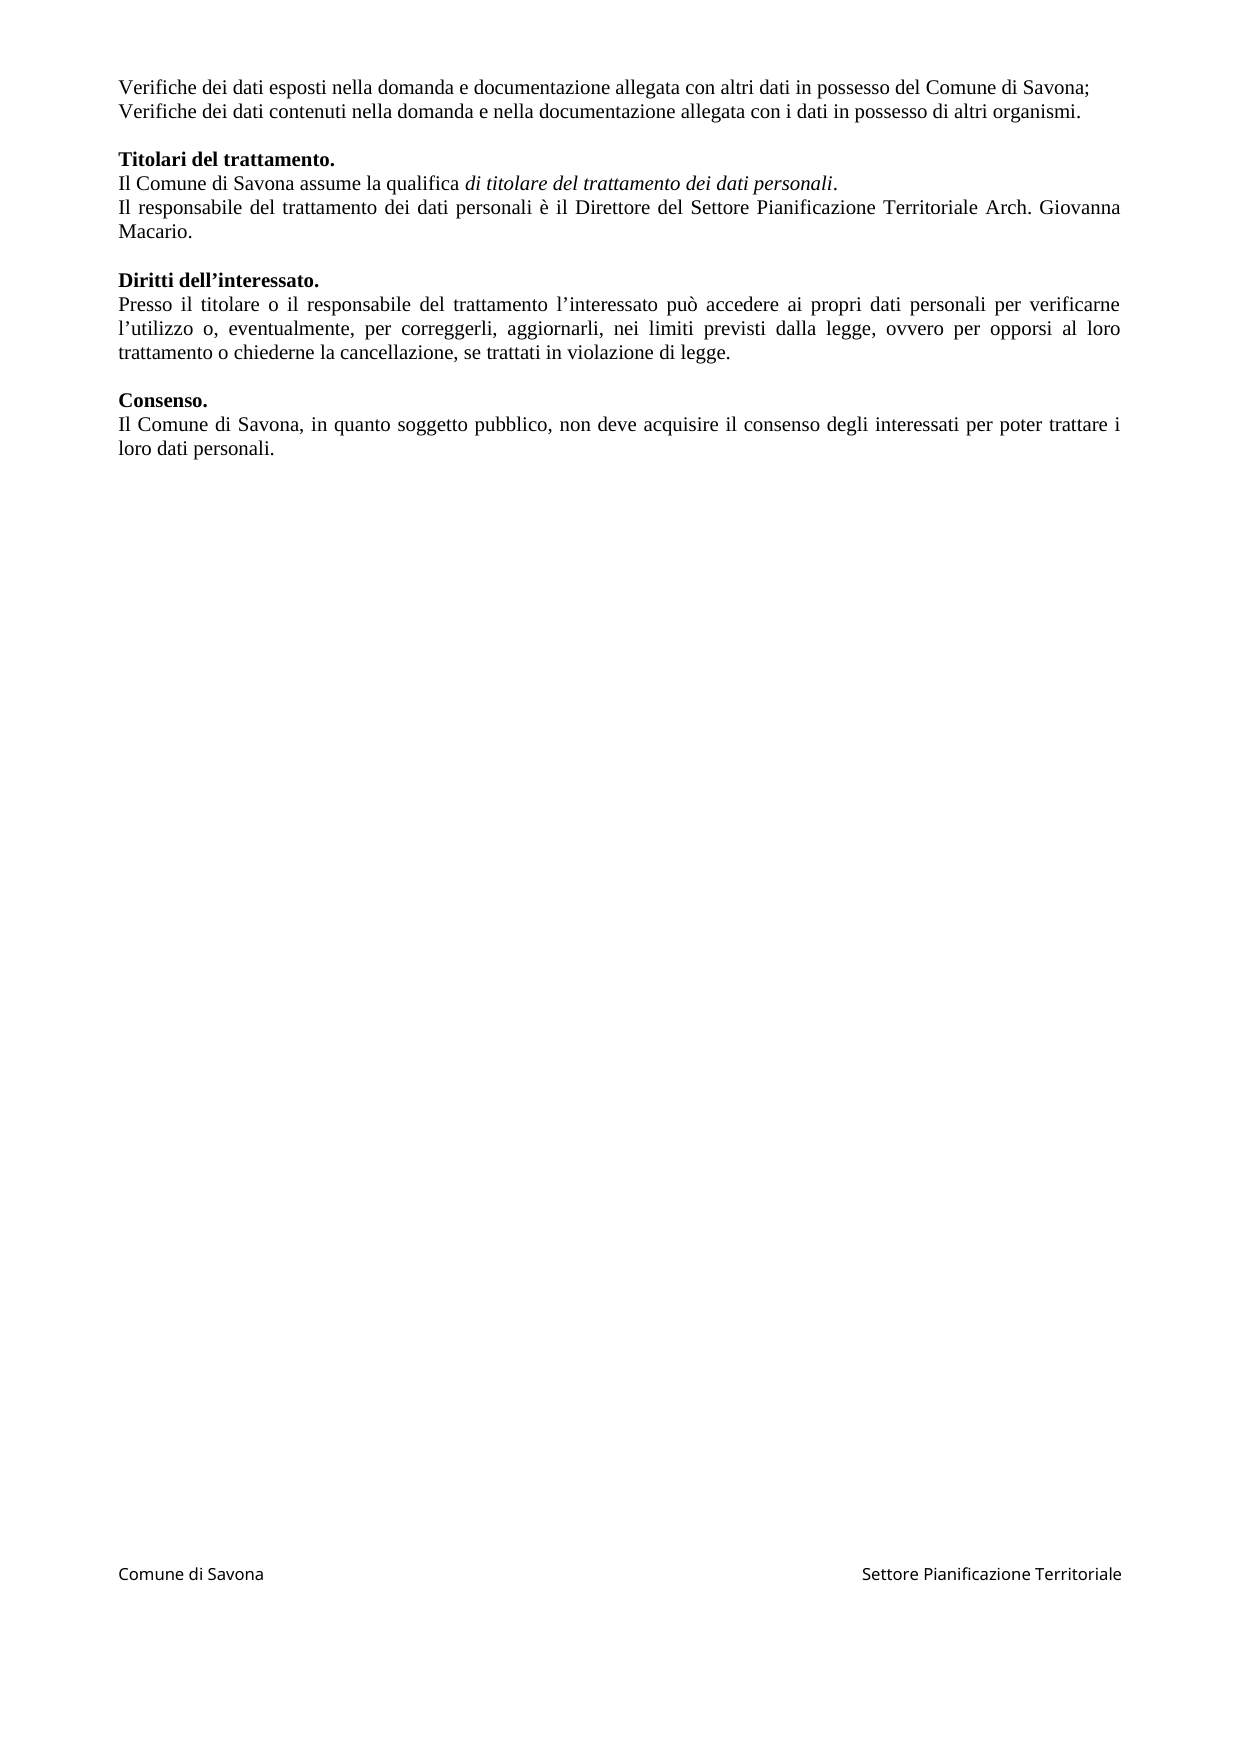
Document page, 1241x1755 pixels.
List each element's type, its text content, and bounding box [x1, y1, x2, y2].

text Titolari del trattamento. [118, 147, 1122, 171]
text Verifiche dei dati esposti nella domanda e documentazione allegata con altri dati in possesso del Comune di Savona; [118, 75, 1122, 99]
text Il Comune di Savona, in quanto soggetto pubblico, non deve acquisire il consenso degli interessati per poter trattare i loro dati personali. [118, 412, 1122, 460]
text Presso il titolare o il responsabile del trattamento l’interessato può accedere ai propri dati personali per verificarne l’utilizzo o, eventualmente, per correggerli, aggiornarli, nei limiti previsti dalla legge, ovvero per opporsi al loro trattamento o chiederne la cancellazione, se trattati in violazione di legge. [118, 292, 1122, 364]
text Il responsabile del trattamento dei dati personali è il Direttore del Settore Pianificazione Territoriale Arch. Giovanna Macario. [118, 195, 1122, 243]
text Il Comune di Savona assume la qualifica di titolare del trattamento dei dati personali. [118, 171, 1122, 195]
text Diritti dell’interessato. [118, 267, 1122, 292]
text Verifiche dei dati contenuti nella domanda e nella documentazione allegata con i dati in possesso di altri organismi. [118, 99, 1122, 123]
text Consenso. [118, 388, 1122, 412]
